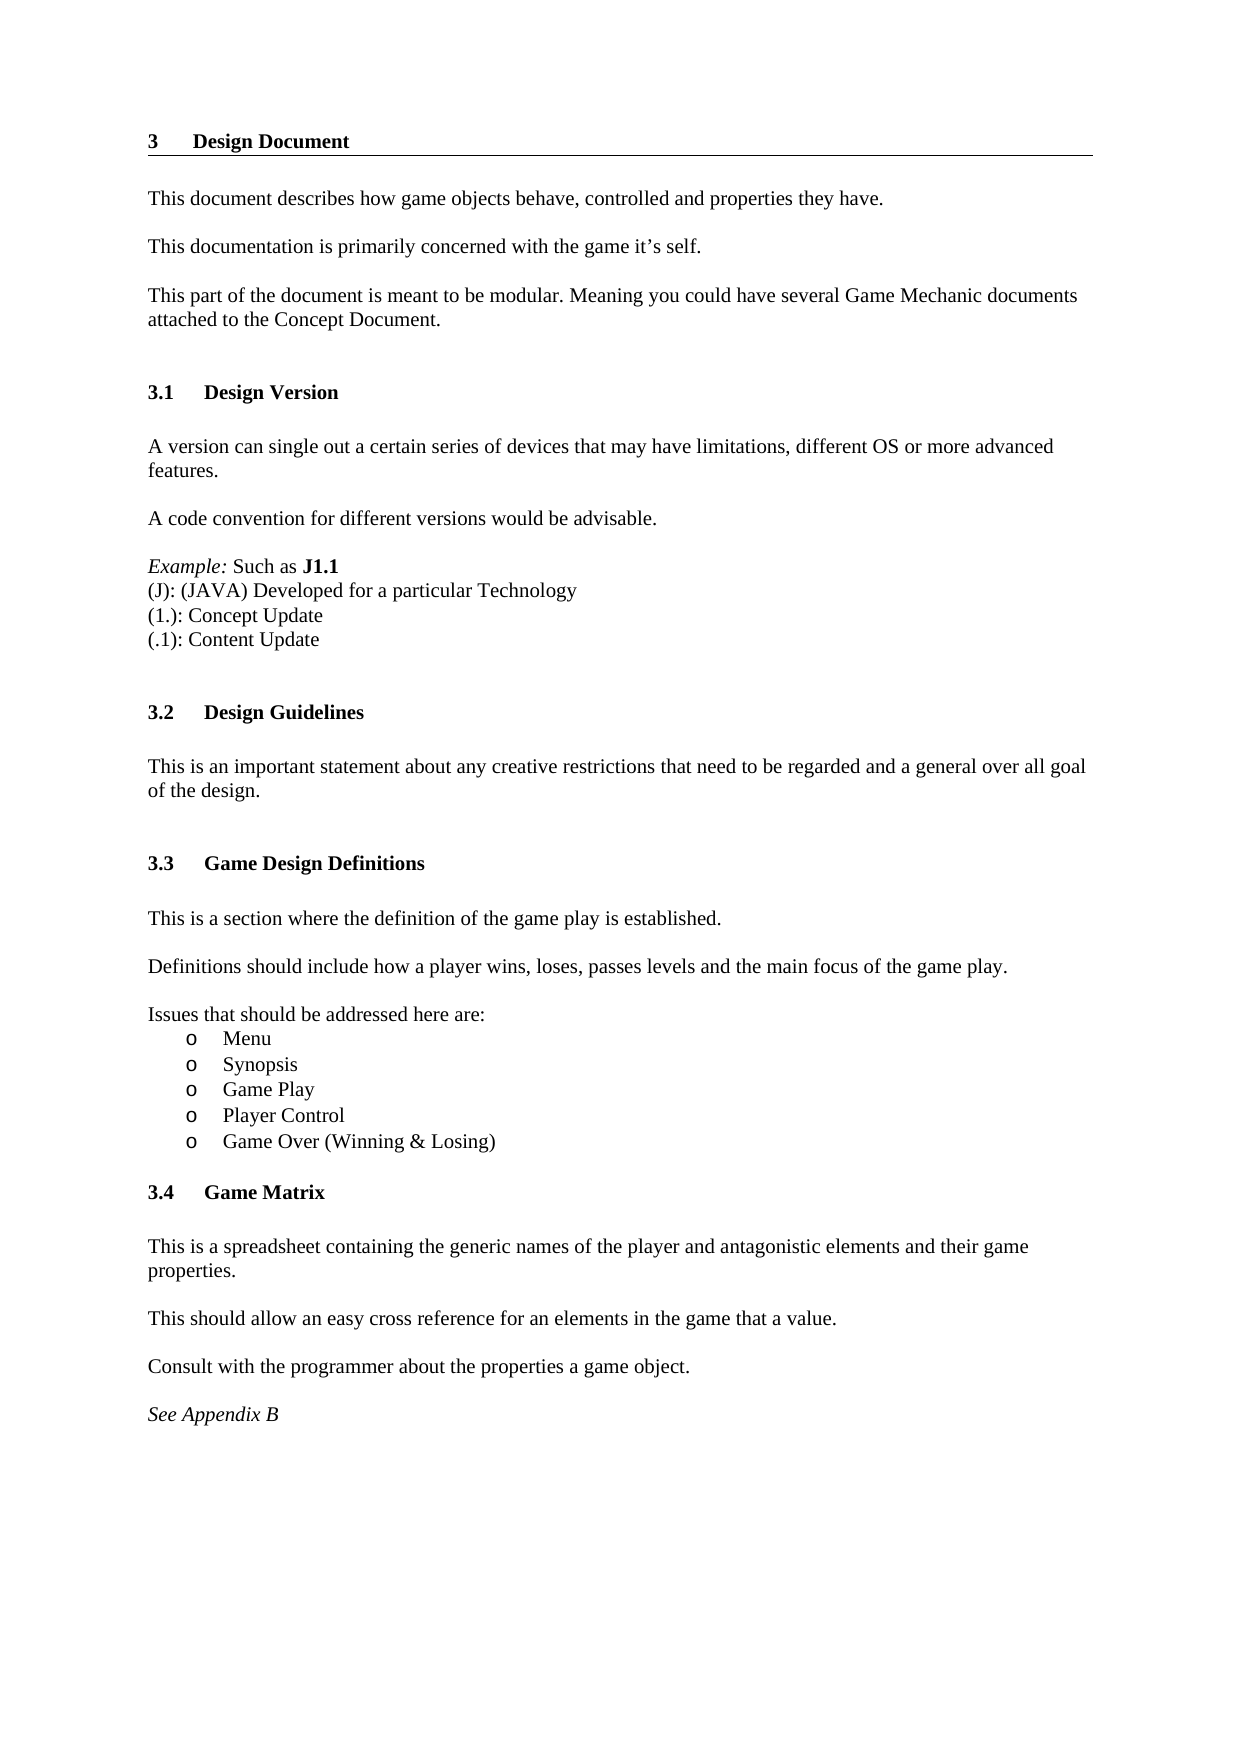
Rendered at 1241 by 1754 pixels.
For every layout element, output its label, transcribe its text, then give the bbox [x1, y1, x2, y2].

text (J): (JAVA) Developed for a particular Technology [148, 578, 1093, 602]
subtitle Game Matrix [148, 1179, 1093, 1204]
subtitle Game Design Definitions [148, 851, 1093, 875]
text This is an important statement about any creative restrictions that need to be regarded and a general over all goal of the design. [148, 754, 1093, 802]
subtitle Design Guidelines [148, 700, 1093, 724]
subtitle Design Version [148, 380, 1093, 404]
text See Appendix B [148, 1402, 1093, 1426]
text This document describes how game objects behave, controlled and properties they have. [148, 186, 1093, 210]
text A version can single out a certain series of devices that may have limitations, different OS or more advanced features. [148, 434, 1093, 482]
text A code convention for different versions would be advisable. [148, 506, 1093, 530]
text This should allow an easy cross reference for an elements in the game that a value. [148, 1306, 1093, 1330]
text This is a spreadsheet containing the generic names of the player and antagonistic elements and their game properties. [148, 1234, 1093, 1282]
text (1.): Concept Update [148, 602, 1093, 627]
text (.1): Content Update [148, 627, 1093, 651]
text This part of the document is meant to be modular. Meaning you could have several Game Mechanic documents attached to the Concept Document. [148, 282, 1093, 331]
text Example: Such as J1.1 [148, 554, 1093, 578]
subtitle Design Document [148, 129, 1093, 155]
text This documentation is primarily concerned with the game it’s self. [148, 234, 1093, 258]
list Menu [185, 1026, 1093, 1052]
list Player Control [185, 1103, 1093, 1129]
text Issues that should be addressed here are: [148, 1002, 1093, 1026]
list Game Over (Winning & Losing) [185, 1129, 1093, 1154]
text This is a section where the definition of the game play is established. [148, 906, 1093, 930]
text Consult with the programmer about the properties a game object. [148, 1354, 1093, 1378]
text Definitions should include how a player wins, loses, passes levels and the main focus of the game play. [148, 954, 1093, 978]
list Synopsis [185, 1052, 1093, 1077]
list Game Play [185, 1077, 1093, 1103]
